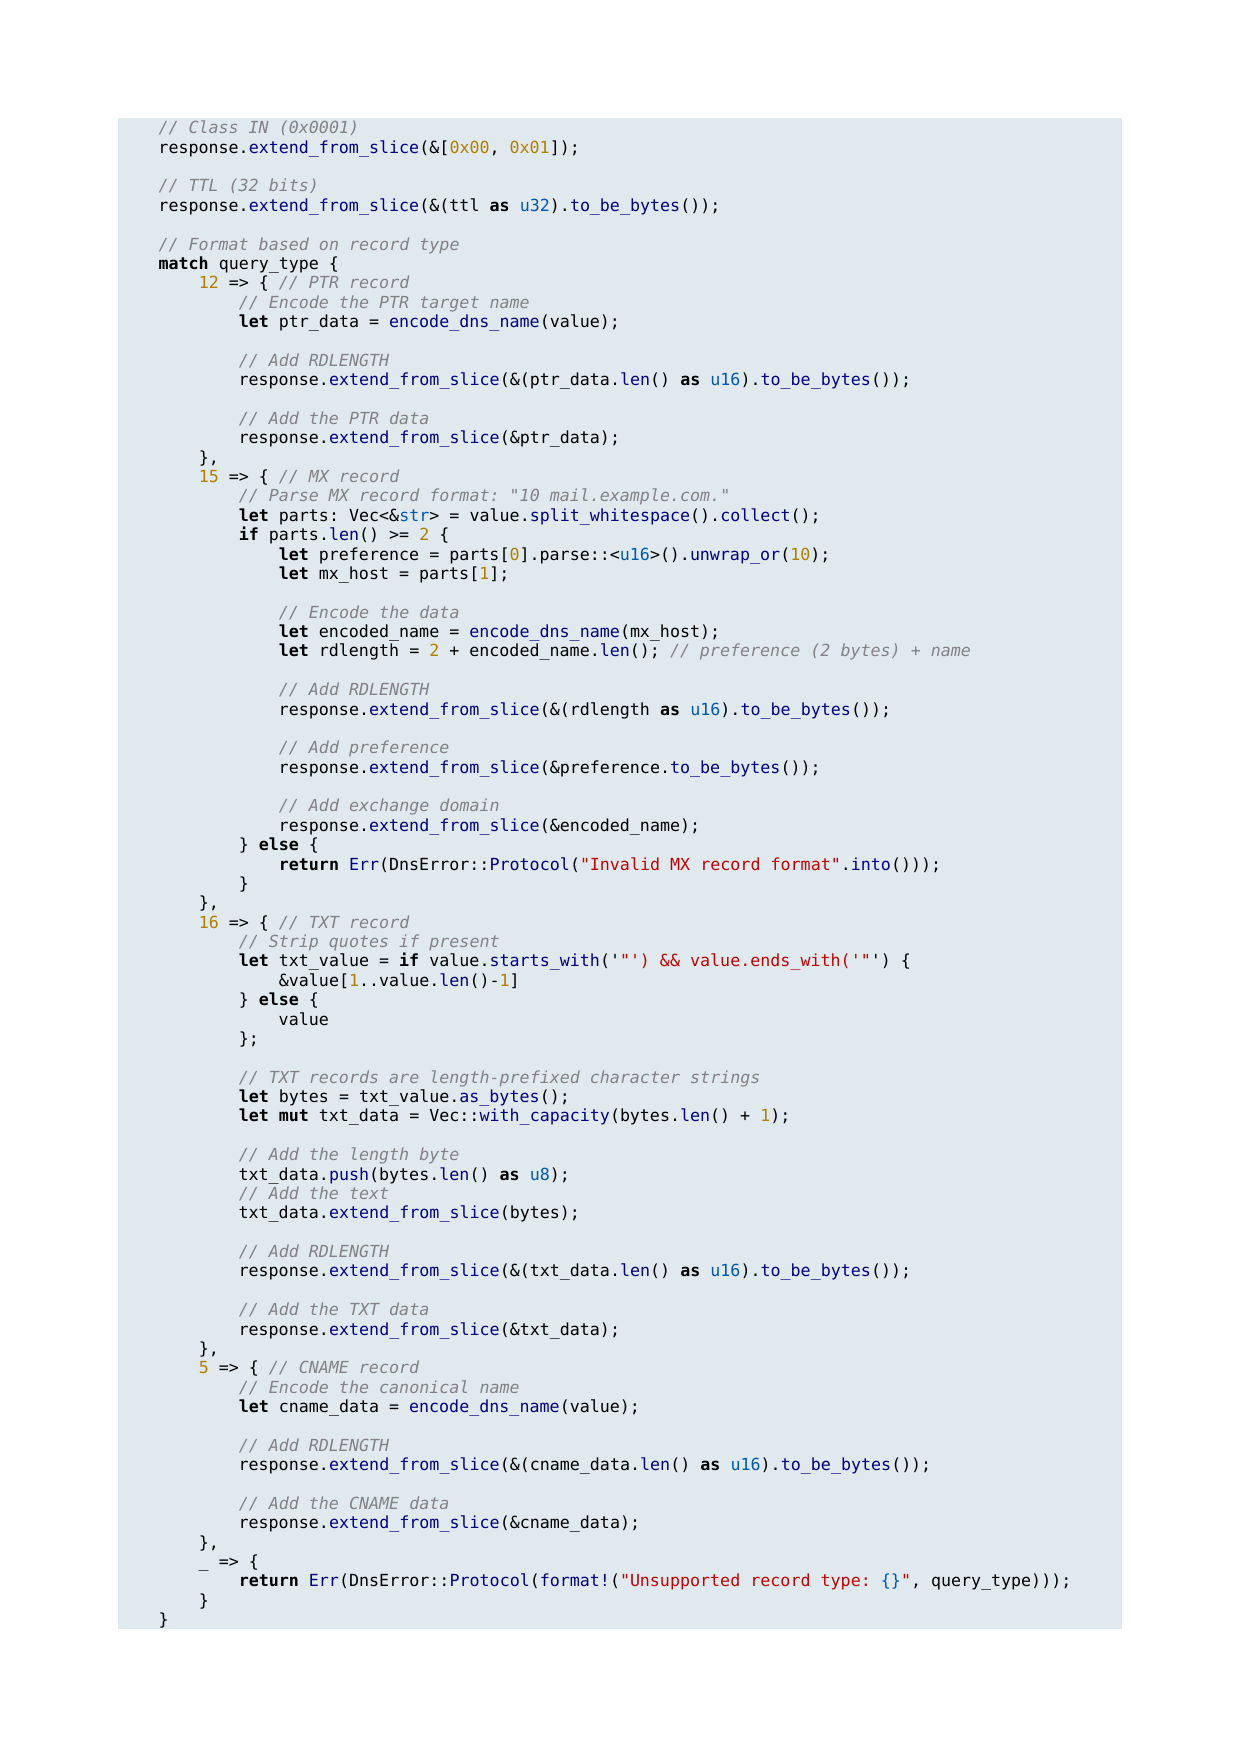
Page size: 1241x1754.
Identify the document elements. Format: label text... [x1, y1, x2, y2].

text // Add preference [118, 738, 1122, 757]
text response.extend_from_slice(&(ttl as u32).to_be_bytes()); [118, 196, 1122, 215]
text let txt_value = if value.starts_with('"') && value.ends_with('"') { [118, 951, 1122, 971]
text response.extend_from_slice(&preference.to_be_bytes()); [118, 757, 1122, 777]
text // Add the CNAME data [118, 1494, 1122, 1513]
text if parts.len() >= 2 { [118, 525, 1122, 544]
text 15 => { // MX record [118, 467, 1122, 486]
text // Add RDLENGTH [118, 680, 1122, 699]
text // TXT records are length-prefixed character strings [118, 1067, 1122, 1087]
text }, [118, 893, 1122, 912]
text } [118, 1610, 1122, 1629]
text let mut txt_data = Vec::with_capacity(bytes.len() + 1); [118, 1106, 1122, 1126]
text let parts: Vec<&str> = value.split_whitespace().collect(); [118, 506, 1122, 525]
text txt_data.extend_from_slice(bytes); [118, 1203, 1122, 1222]
text _ => { [118, 1552, 1122, 1571]
text &value[1..value.len()-1] [118, 971, 1122, 990]
text let bytes = txt_value.as_bytes(); [118, 1087, 1122, 1106]
text } else { [118, 835, 1122, 854]
text // Add the length byte [118, 1145, 1122, 1164]
text response.extend_from_slice(&txt_data); [118, 1319, 1122, 1339]
text // Add exchange domain [118, 796, 1122, 816]
text response.extend_from_slice(&(cname_data.len() as u16).to_be_bytes()); [118, 1455, 1122, 1474]
text // Add RDLENGTH [118, 351, 1122, 370]
text let mx_host = parts[1]; [118, 564, 1122, 583]
text // TTL (32 bits) [118, 176, 1122, 196]
text // Class IN (0x0001) [118, 118, 1122, 137]
text // Encode the data [118, 602, 1122, 622]
text txt_data.push(bytes.len() as u8); [118, 1164, 1122, 1184]
text }, [118, 447, 1122, 467]
text // Add RDLENGTH [118, 1242, 1122, 1261]
text // Encode the canonical name [118, 1377, 1122, 1397]
text } else { [118, 990, 1122, 1009]
text // Add the TXT data [118, 1300, 1122, 1319]
text 16 => { // TXT record [118, 912, 1122, 932]
text value [118, 1009, 1122, 1029]
text }; [118, 1029, 1122, 1048]
text response.extend_from_slice(&(ptr_data.len() as u16).to_be_bytes()); [118, 370, 1122, 389]
text 12 => { // PTR record [118, 273, 1122, 292]
text // Encode the PTR target name [118, 292, 1122, 312]
text }, [118, 1339, 1122, 1358]
text // Parse MX record format: "10 mail.example.com." [118, 486, 1122, 506]
text response.extend_from_slice(&cname_data); [118, 1513, 1122, 1532]
text let rdlength = 2 + encoded_name.len(); // preference (2 bytes) + name [118, 641, 1122, 661]
text // Strip quotes if present [118, 932, 1122, 951]
text match query_type { [118, 254, 1122, 273]
text return Err(DnsError::Protocol("Invalid MX record format".into())); [118, 854, 1122, 874]
text // Format based on record type [118, 234, 1122, 254]
text response.extend_from_slice(&[0x00, 0x01]); [118, 137, 1122, 157]
text }, [118, 1532, 1122, 1552]
text response.extend_from_slice(&ptr_data); [118, 428, 1122, 447]
text 5 => { // CNAME record [118, 1358, 1122, 1377]
text // Add the text [118, 1184, 1122, 1203]
text response.extend_from_slice(&(rdlength as u16).to_be_bytes()); [118, 699, 1122, 719]
text } [118, 874, 1122, 893]
text response.extend_from_slice(&(txt_data.len() as u16).to_be_bytes()); [118, 1261, 1122, 1281]
text let preference = parts[0].parse::<u16>().unwrap_or(10); [118, 544, 1122, 564]
text let encoded_name = encode_dns_name(mx_host); [118, 622, 1122, 641]
text response.extend_from_slice(&encoded_name); [118, 816, 1122, 835]
text return Err(DnsError::Protocol(format!("Unsupported record type: {}", query_type))); [118, 1571, 1122, 1591]
text let ptr_data = encode_dns_name(value); [118, 312, 1122, 331]
text } [118, 1591, 1122, 1610]
text // Add the PTR data [118, 409, 1122, 428]
text // Add RDLENGTH [118, 1436, 1122, 1455]
text let cname_data = encode_dns_name(value); [118, 1397, 1122, 1416]
